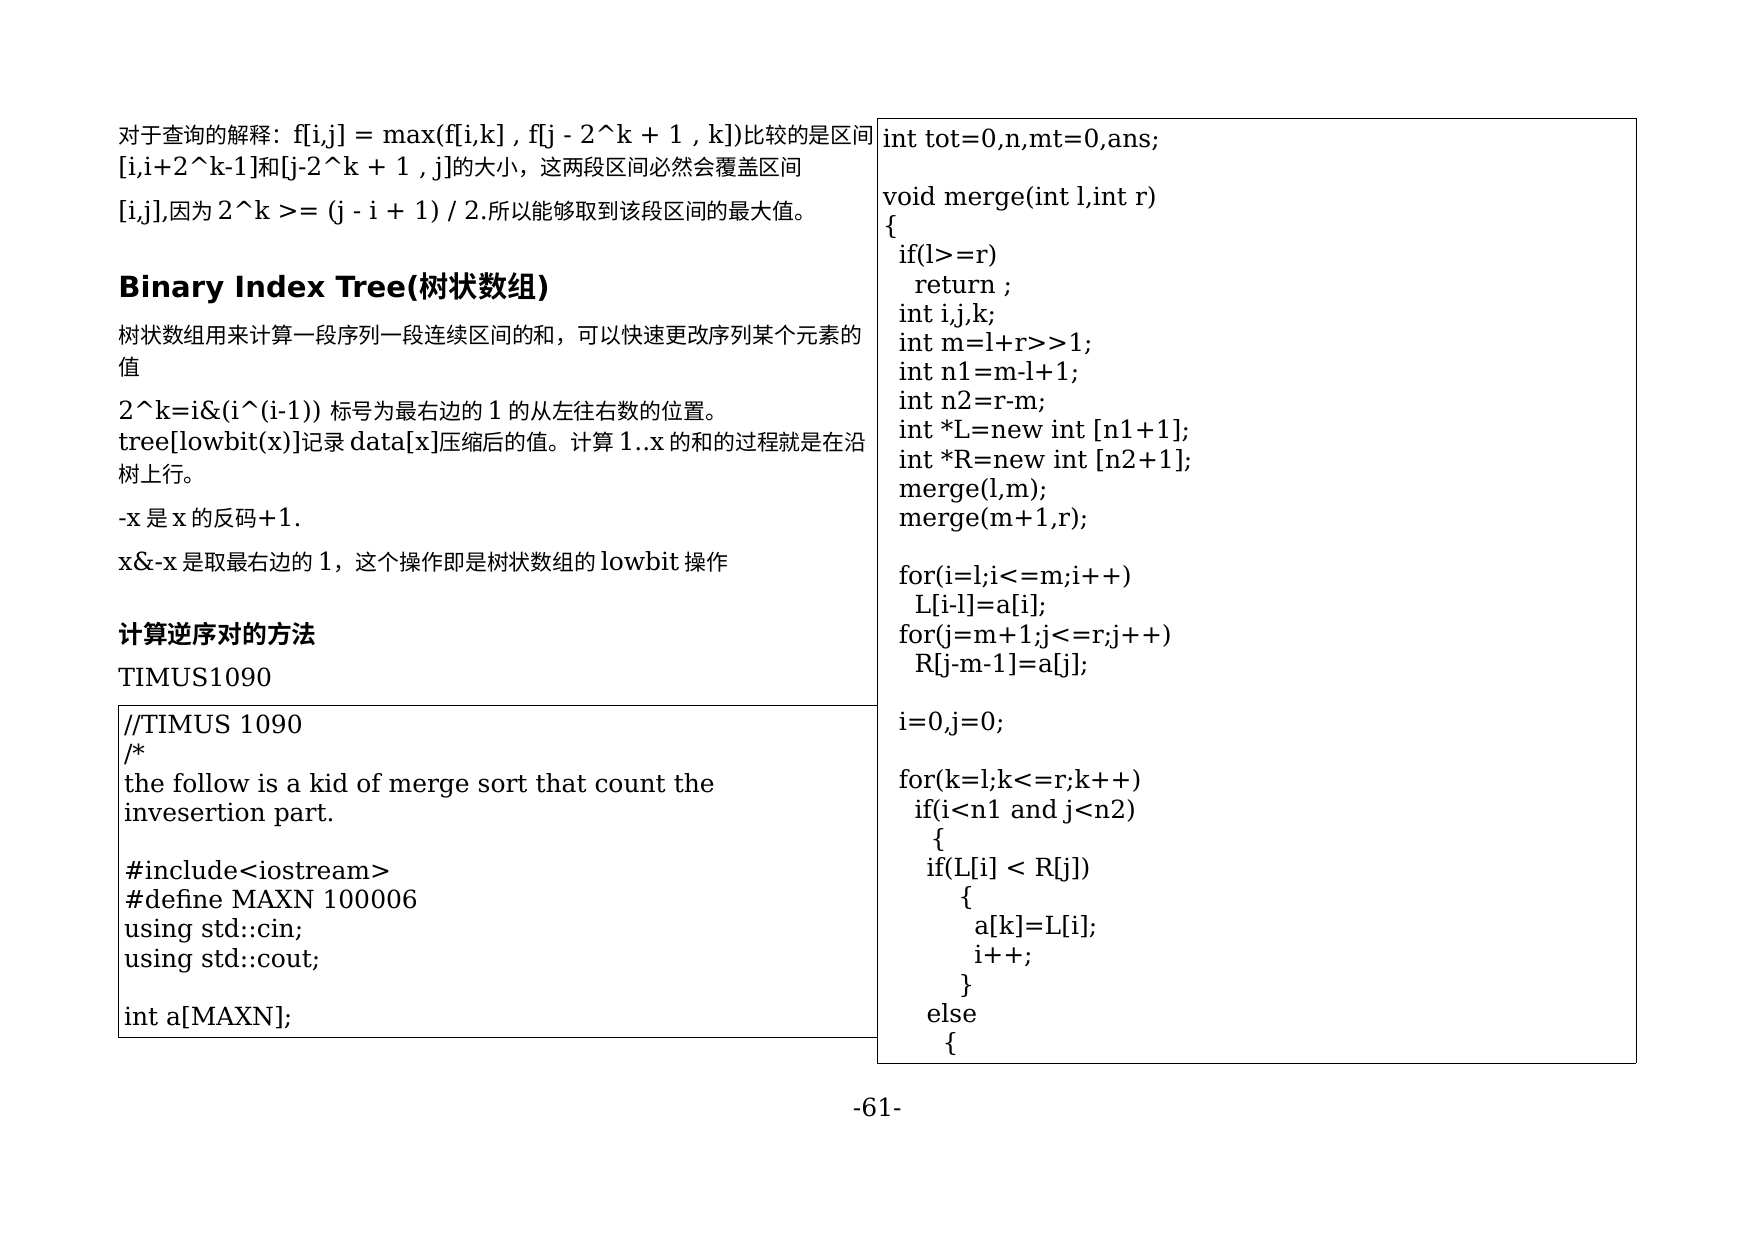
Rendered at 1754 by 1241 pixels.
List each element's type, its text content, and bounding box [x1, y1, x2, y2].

text TIMUS1090 [118, 663, 877, 692]
table_header //TIMUS 1090 /* the follow is a kid of merge sort that count the invesertion part. #include<iostream> #define MAXN 100006 using std::cin; using std::cout; int a[MAXN]; [119, 706, 877, 1037]
text 对于查询的解释：f[i,j] = max(f[i,k] , f[j - 2^k + 1 , k])比较的是区间[i,i+2^k-1]和[j-2^k + 1 , j]的大小，这两段区间必然会覆盖区间 [118, 118, 877, 181]
subtitle 计算逆序对的方法 [118, 614, 877, 651]
text -x是x的反码+1. [118, 501, 877, 533]
table_header int tot=0,n,mt=0,ans; void merge(int l,int r) { if(l>=r) return ; int i,j,k; int m=l+r>>1; int n1=m-l+1; int n2=r-m; int *L=new int [n1+1]; int *R=new int [n2+1]; merge(l,m); merge(m+1,r); for(i=l;i<=m;i++) L[i-l]=a[i]; for(j=m+1;j<=r;j++) R[j-m-1]=a[j]; i=0,j=0; for(k=l;k<=r;k++) if(i<n1 and j<n2) { if(L[i] < R[j]) { a[k]=L[i]; i++; } else { [878, 119, 1636, 1063]
text x&-x是取最右边的1，这个操作即是树状数组的lowbit操作 [118, 545, 877, 577]
subtitle Binary Index Tree(树状数组) [118, 263, 877, 305]
text 2^k=i&(i^(i-1)) 标号为最右边的1的从左往右数的位置。tree[lowbit(x)]记录data[x]压缩后的值。计算1..x的和的过程就是在沿树上行。 [118, 394, 877, 489]
text 树状数组用来计算一段序列一段连续区间的和，可以快速更改序列某个元素的值 [118, 318, 877, 381]
text [i,j],因为2^k >= (j - i + 1) / 2.所以能够取到该段区间的最大值。 [118, 194, 877, 226]
